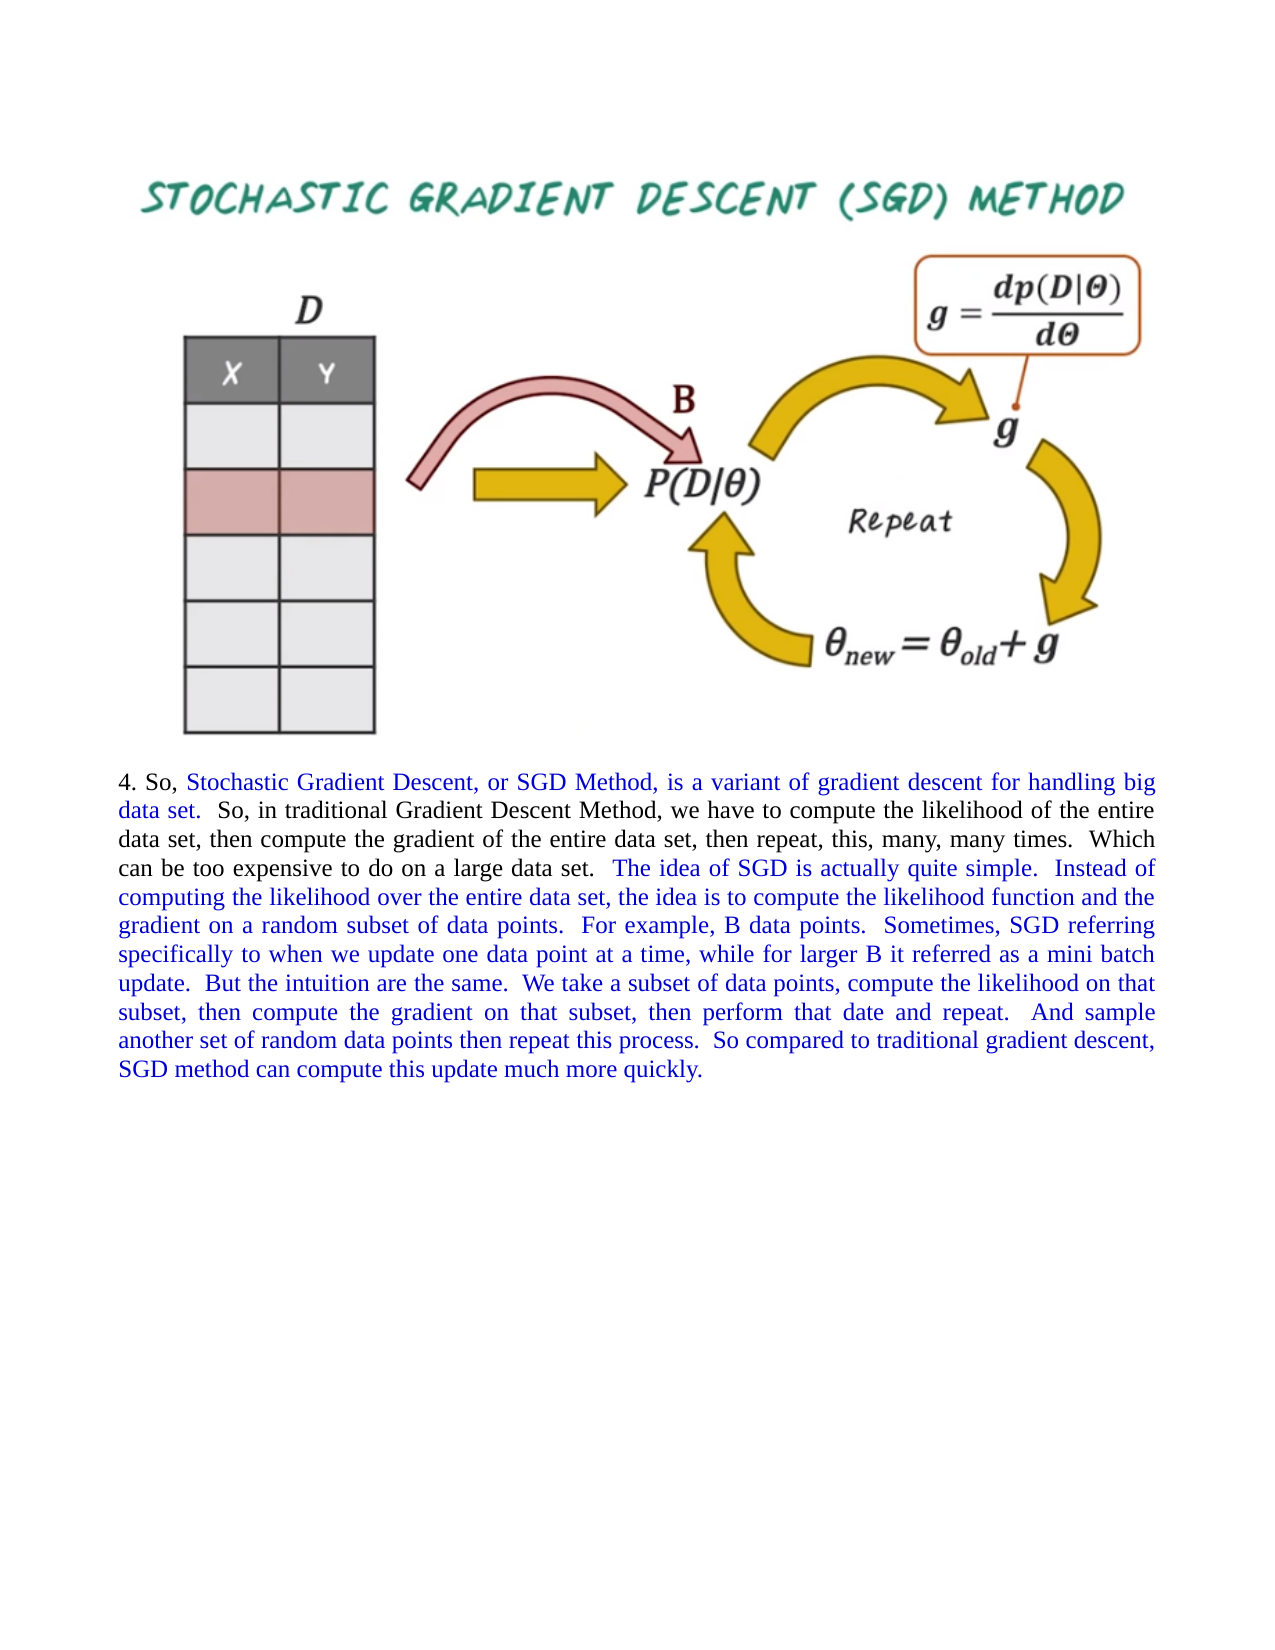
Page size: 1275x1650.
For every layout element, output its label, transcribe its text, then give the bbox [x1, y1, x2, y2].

text 4. So, Stochastic Gradient Descent, or SGD Method, is a variant of gradient descent for handling big data set. So, in traditional Gradient Descent Method, we have to compute the likelihood of the entire data set, then compute the gradient of the entire data set, then repeat, this, many, many times. Which can be too expensive to do on a large data set. The idea of SGD is actually quite simple. Instead of computing the likelihood over the entire data set, the idea is to compute the likelihood function and the gradient on a random subset of data points. For example, B data points. Sometimes, SGD referring specifically to when we update one data point at a time, while for larger B it referred as a mini batch update. But the intuition are the same. We take a subset of data points, compute the likelihood on that subset, then compute the gradient on that subset, then perform that date and repeat. And sample another set of random data points then repeat this process. So compared to traditional gradient descent, SGD method can compute this update much more quickly. [118, 767, 1157, 1083]
picture [118, 175, 1157, 738]
